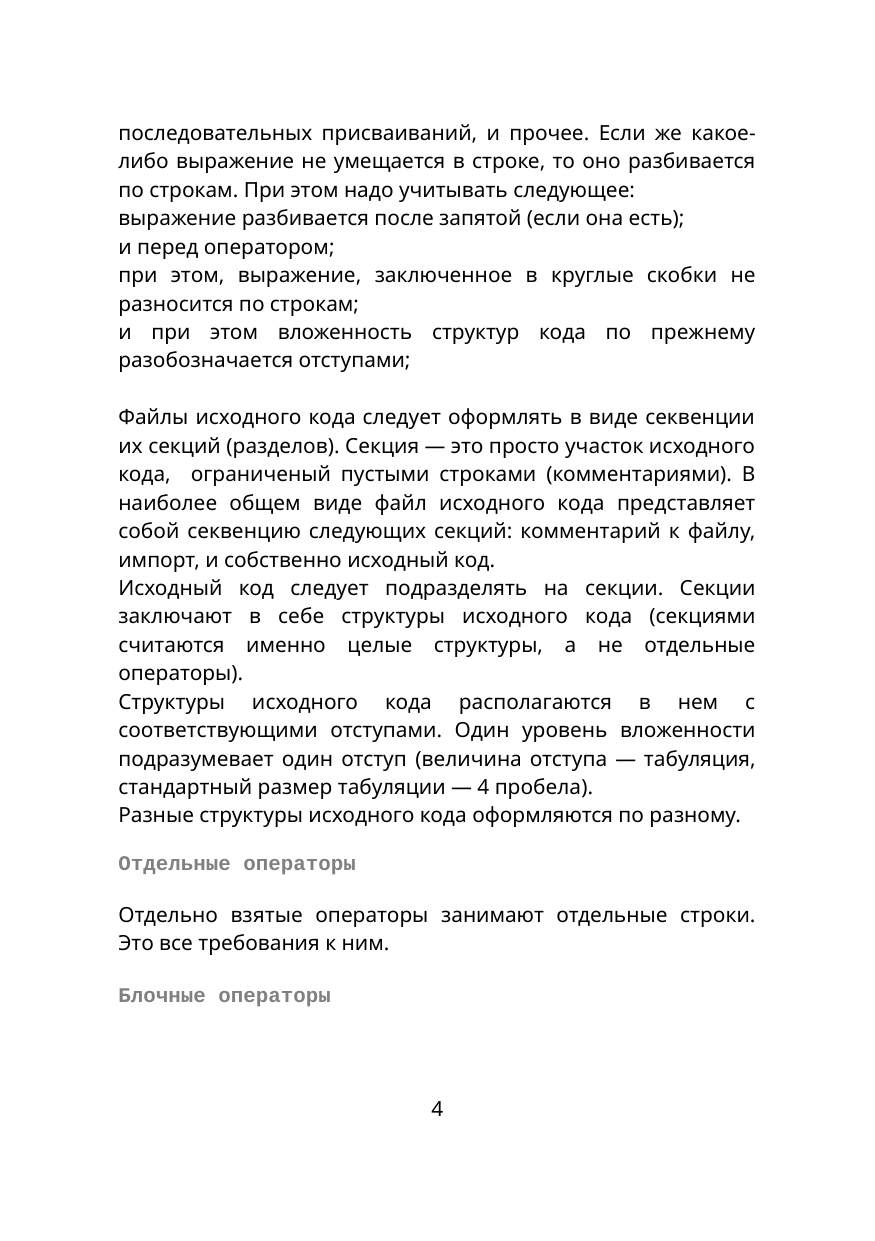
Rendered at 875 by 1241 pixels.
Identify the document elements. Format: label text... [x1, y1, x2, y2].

text Структуры исходного кода располагаются в нем с соответствующими отступами. Один уровень вложенности подразумевает один отступ (величина отступа — табуляция, стандартный размер табуляции — 4 пробела). [118, 687, 756, 801]
text Исходный код следует подразделять на секции. Секции заключают в себе структуры исходного кода (секциями считаются именно целые структуры, а не отдельные операторы). [118, 573, 756, 687]
text выражение разбивается после запятой (если она есть); [118, 203, 756, 232]
text Блочные операторы [118, 985, 756, 1009]
text при этом, выражение, заключенное в круглые скобки не разносится по строкам; [118, 260, 756, 317]
text последовательных присваиваний, и прочее. Если же какое- либо выражение не умещается в строке, то оно разбивается по строкам. При этом надо учитывать следующее: [118, 118, 756, 203]
text Отдельно взятые операторы занимают отдельные строки. Это все требования к ним. [118, 900, 756, 957]
text и перед оператором; [118, 232, 756, 260]
text Разные структуры исходного кода оформляются по разному. [118, 801, 756, 829]
text и при этом вложенность структур кода по прежнему разобозначается отступами; [118, 317, 756, 374]
text Отдельные операторы [118, 853, 756, 876]
text Файлы исходного кода следует оформлять в виде секвенции их секций (разделов). Секция — это просто участок исходного кода, ограниченый пустыми строками (комментариями). В наиболее общем виде файл исходного кода представляет собой секвенцию следующих секций: комментарий к файлу, импорт, и собственно исходный код. [118, 402, 756, 573]
